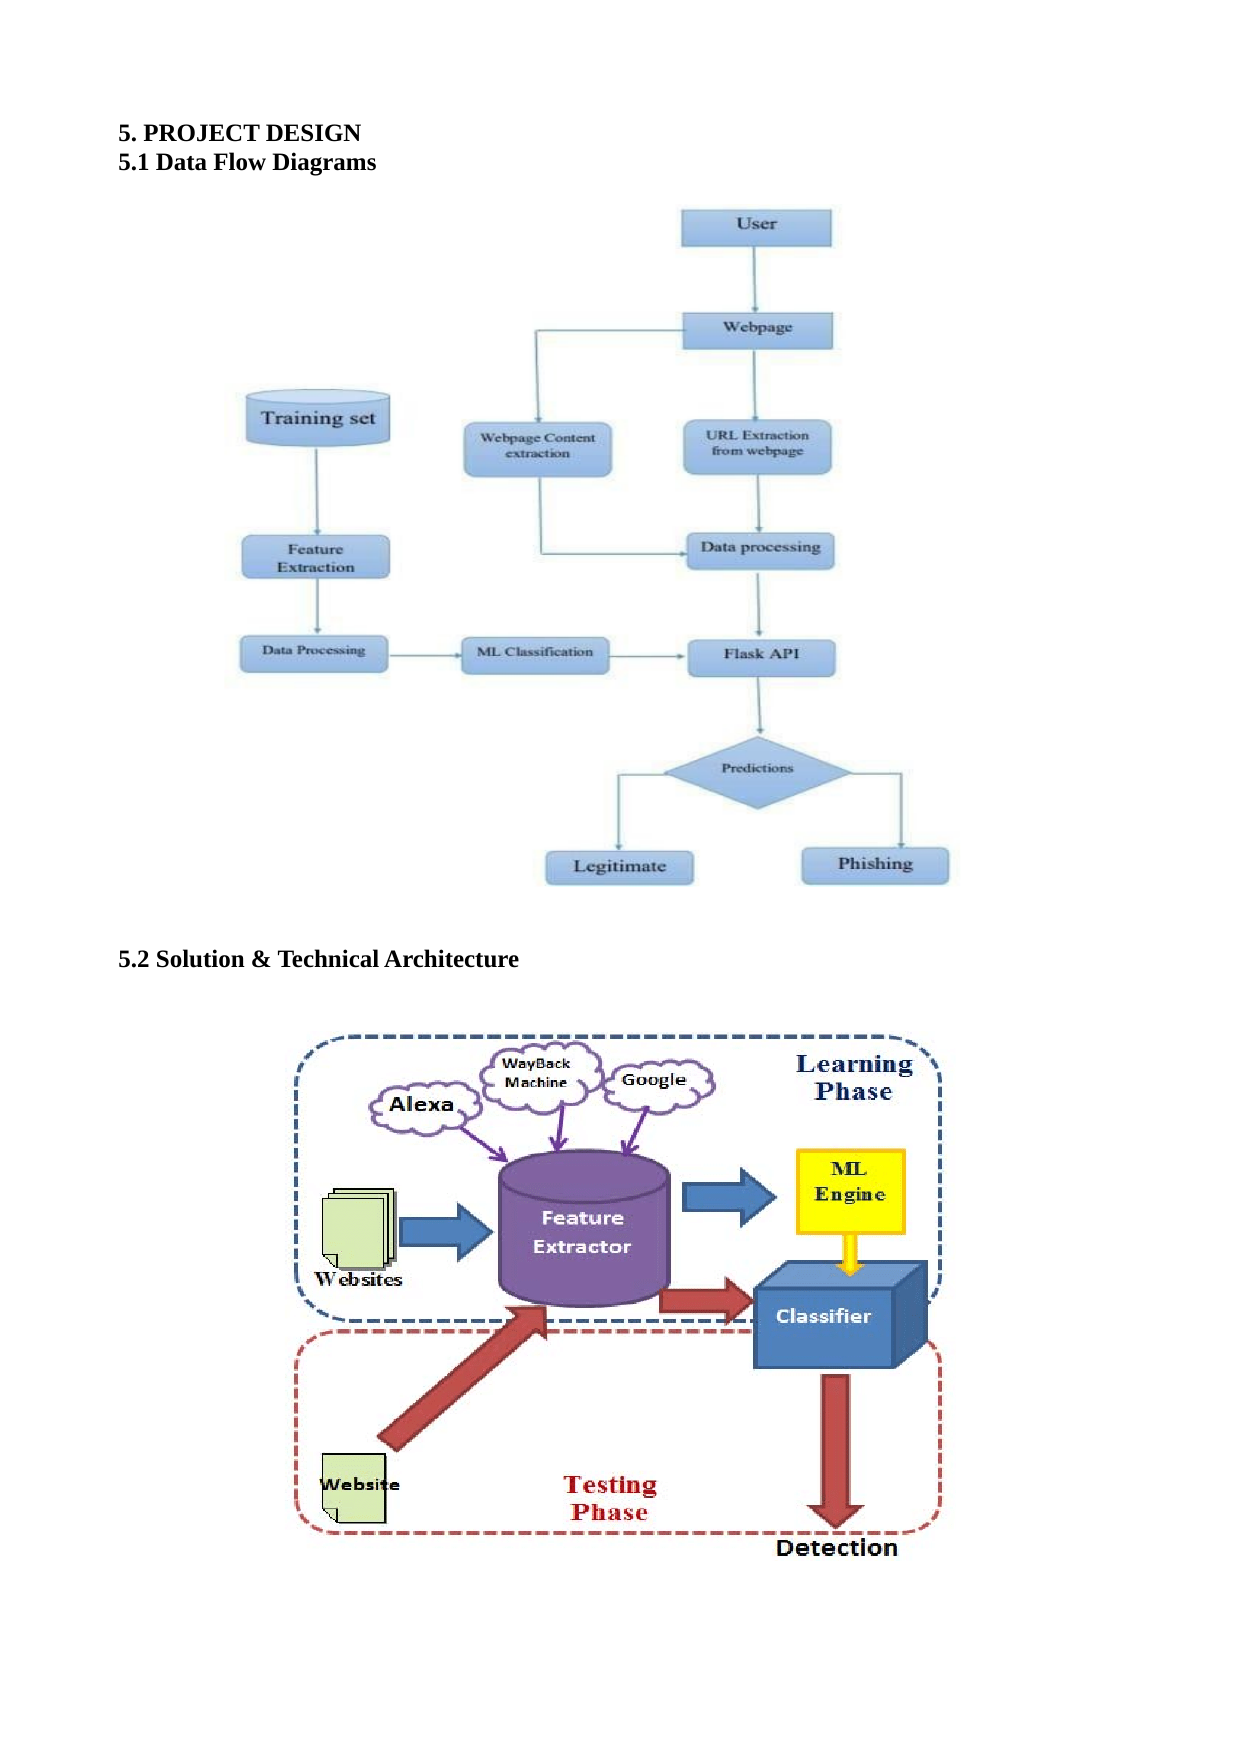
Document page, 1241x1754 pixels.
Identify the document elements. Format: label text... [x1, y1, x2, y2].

picture [284, 1030, 956, 1561]
text 5.1 Data Flow Diagrams [118, 147, 1122, 176]
text 5. PROJECT DESIGN [118, 118, 1122, 147]
picture [224, 204, 961, 887]
text 5.2 Solution & Technical Architecture [118, 944, 1122, 973]
